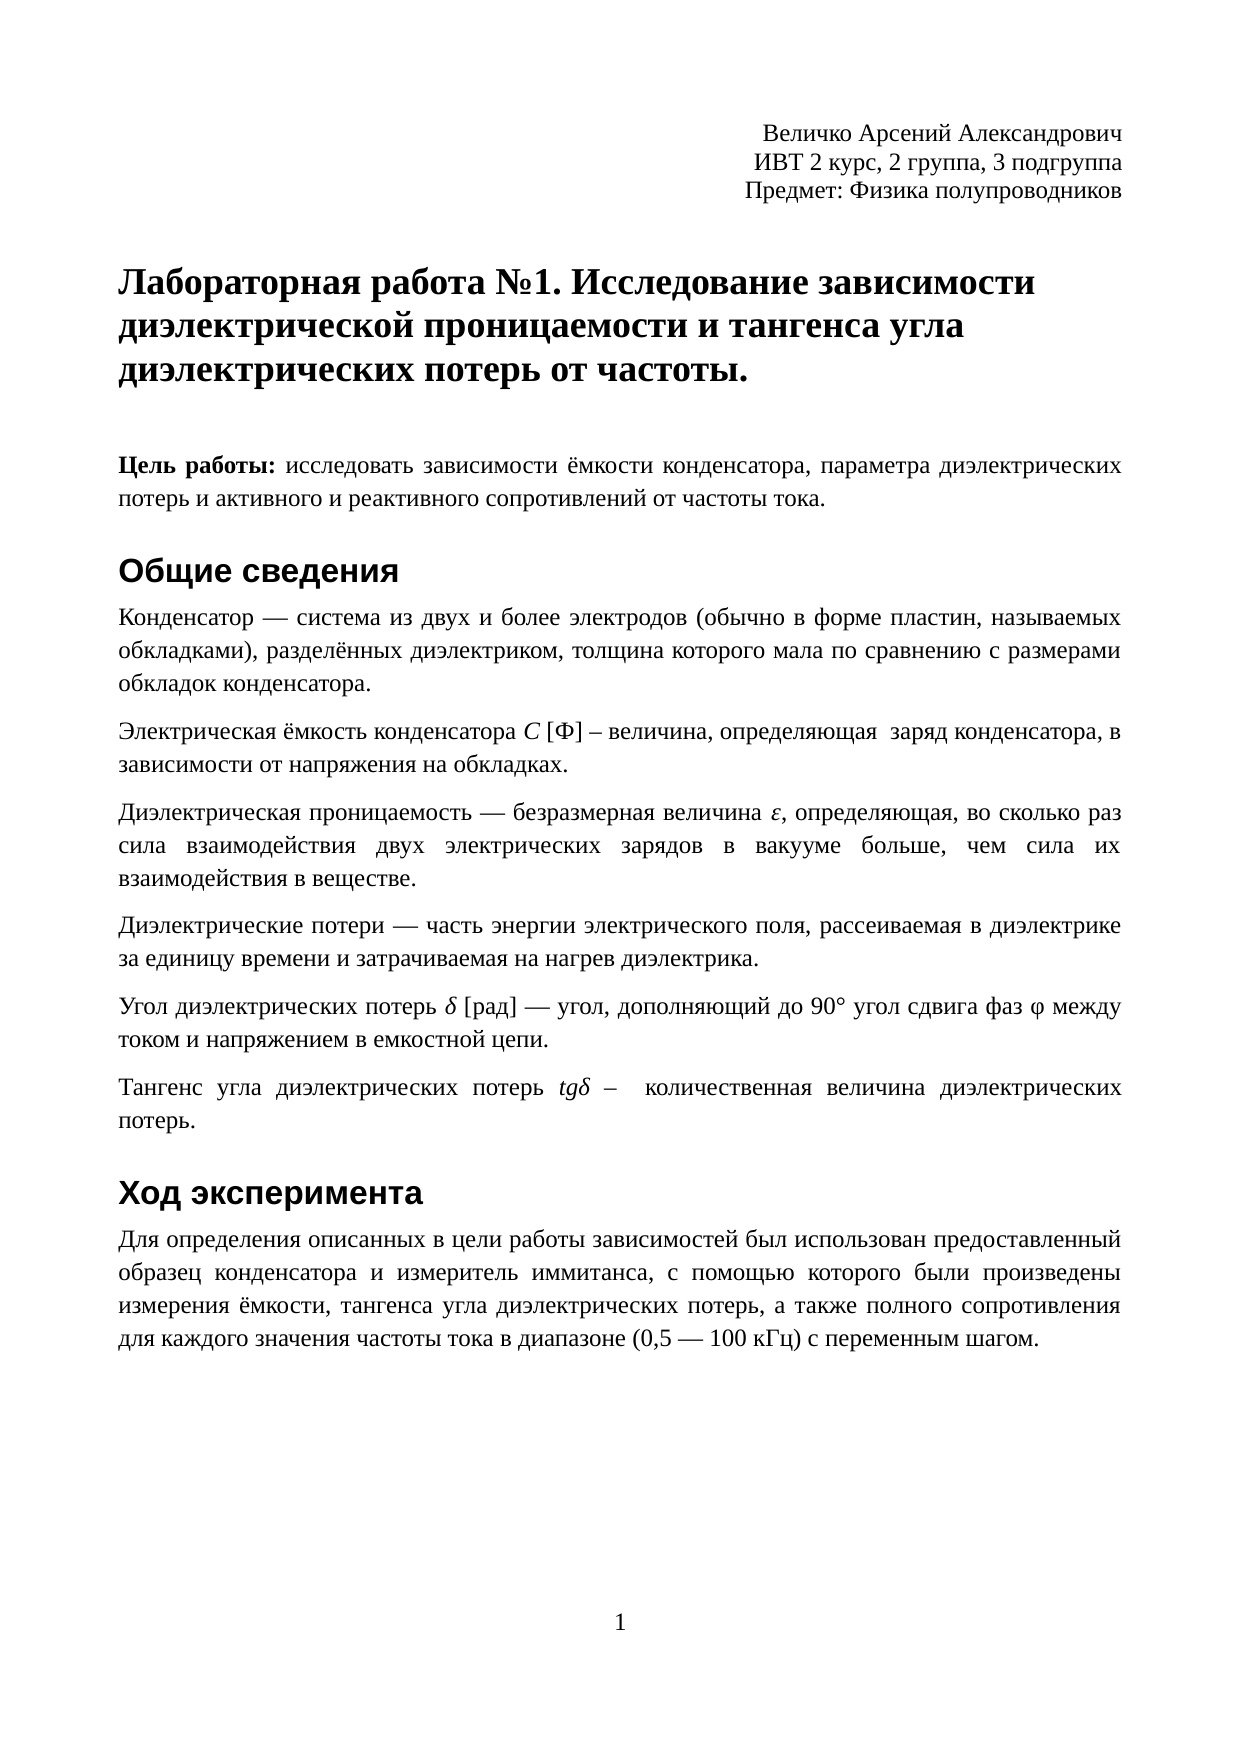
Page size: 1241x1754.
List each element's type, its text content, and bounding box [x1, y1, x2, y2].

text Электрическая ёмкость конденсатора C [Ф] – величина, определяющая заряд конденсатора, в зависимости от напряжения на обкладках. [118, 716, 1122, 778]
text Диэлектрическая проницаемость — безразмерная величина ɛ, определяющая, во сколько раз сила взаимодействия двух электрических зарядов в вакууме больше, чем сила их взаимодействия в веществе. [118, 797, 1122, 892]
text Угол диэлектрических потерь δ [рад] — угол, дополняющий до 90° угол сдвига фаз φ между током и напряжением в емкостной цепи. [118, 991, 1122, 1053]
subtitle Ход эксперимента [118, 1173, 1122, 1212]
text Конденсатор — система из двух и более электродов (обычно в форме пластин, называемых обкладками), разделённых диэлектриком, толщина которого мала по сравнению с размерами обкладок конденсатора. [118, 602, 1122, 697]
text Диэлектрические потери — часть энергии электрического поля, рассеиваемая в диэлектрике за единицу времени и затрачиваемая на нагрев диэлектрика. [118, 910, 1122, 972]
subtitle Лабораторная работа №1. Исследование зависимости диэлектрической проницаемости и тангенса угла диэлектрических потерь от частоты. [118, 259, 1122, 390]
text Тангенс угла диэлектрических потерь tgδ – количественная величина диэлектрических потерь. [118, 1072, 1122, 1133]
subtitle Общие сведения [118, 551, 1122, 590]
text Для определения описанных в цели работы зависимостей был использован предоставленный образец конденсатора и измеритель иммитанса, с помощью которого были произведены измерения ёмкости, тангенса угла диэлектрических потерь, а также полного сопротивления для каждого значения частоты тока в диапазоне (0,5 — 100 кГц) с переменным шагом. [118, 1224, 1122, 1352]
text Цель работы: исследовать зависимости ёмкости конденсатора, параметра диэлектрических потерь и активного и реактивного сопротивлений от частоты тока. [118, 450, 1122, 512]
